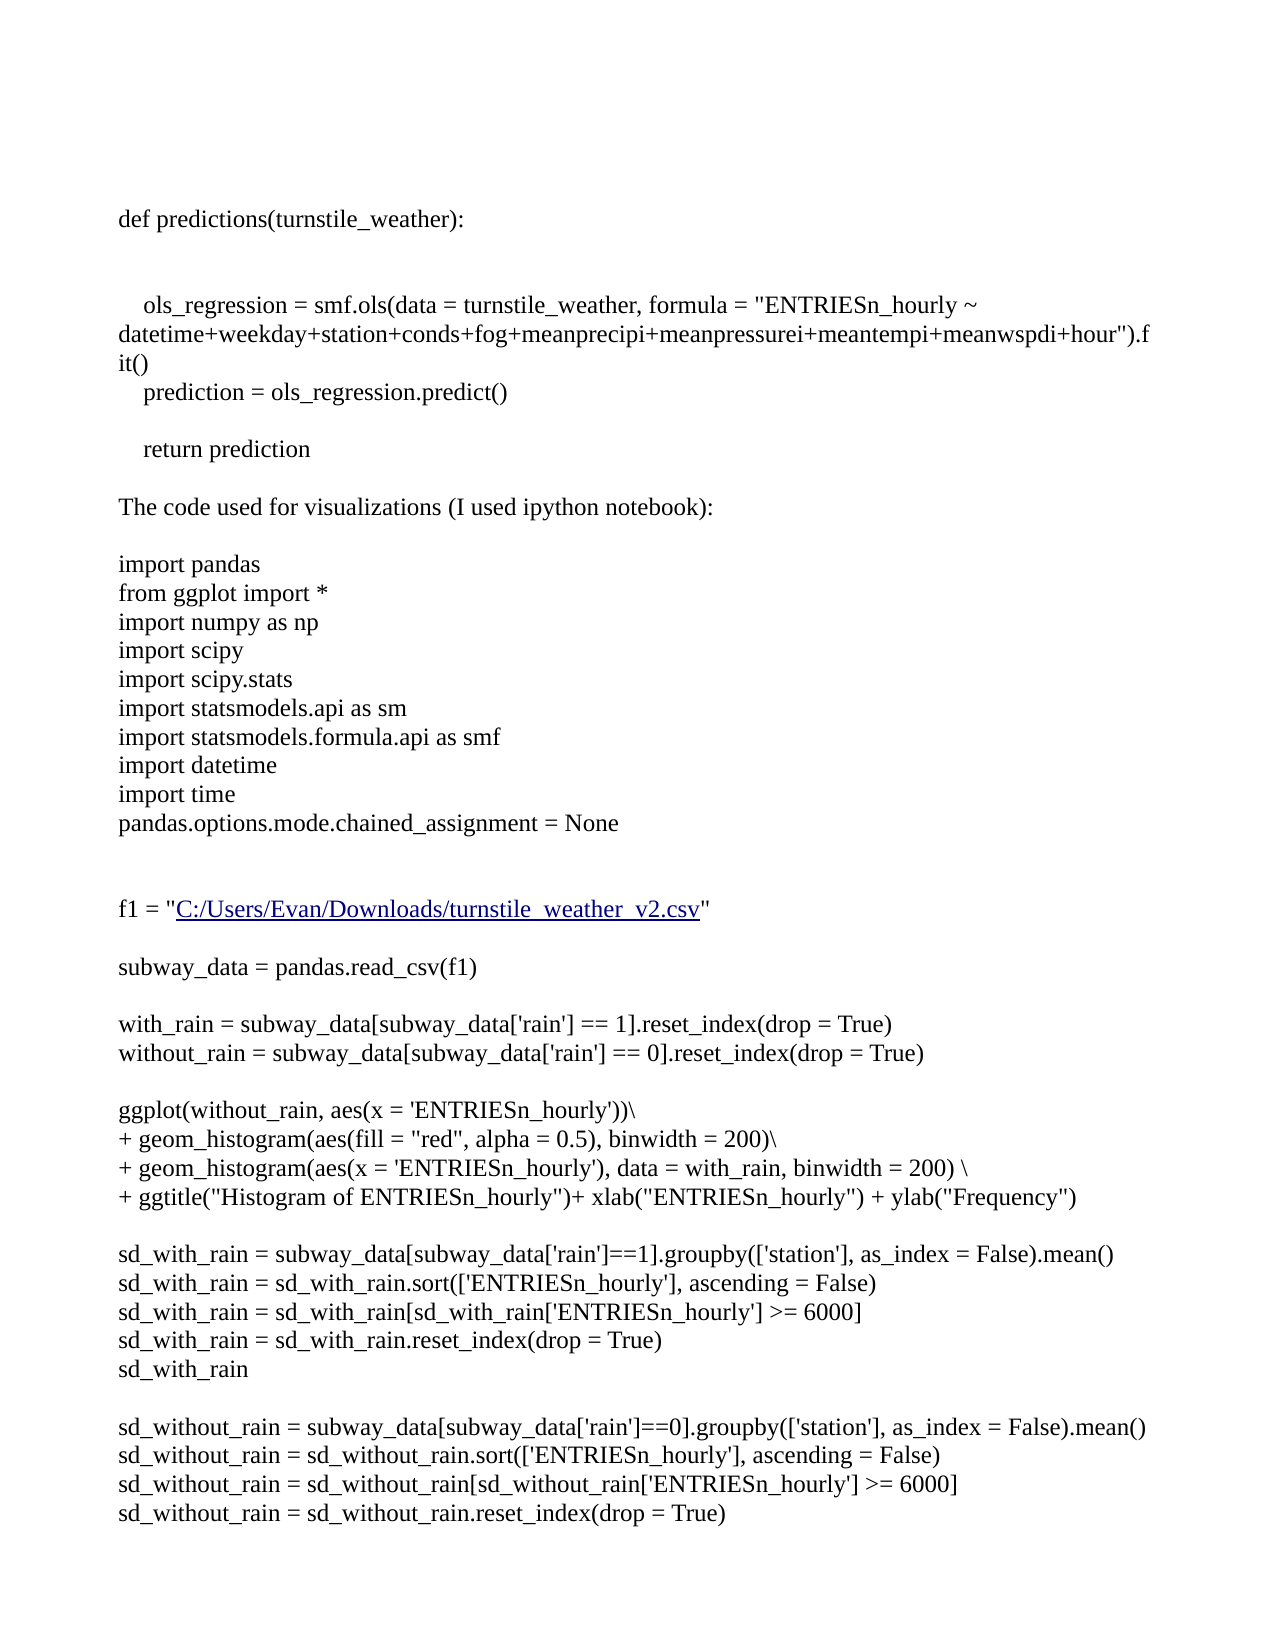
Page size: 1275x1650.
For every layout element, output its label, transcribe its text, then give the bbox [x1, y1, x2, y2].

text prediction = ols_regression.predict() [118, 377, 1157, 406]
text def predictions(turnstile_weather): [118, 204, 1157, 233]
text ggplot(without_rain, aes(x = 'ENTRIESn_hourly'))\ [118, 1096, 1157, 1124]
text + ggtitle("Histogram of ENTRIESn_hourly")+ xlab("ENTRIESn_hourly") + ylab("Frequency") sd_with_rain = subway_data[subway_data['rain']==1].groupby(['station'], as_index = False).mean() sd_with_rain = sd_with_rain.sort(['ENTRIESn_hourly'], ascending = False) sd_with_rain = sd_with_rain[sd_with_rain['ENTRIESn_hourly'] >= 6000] sd_with_rain = sd_with_rain.reset_index(drop = True) sd_with_rain sd_without_rain = subway_data[subway_data['rain']==0].groupby(['station'], as_index = False).mean() sd_without_rain = sd_without_rain.sort(['ENTRIESn_hourly'], ascending = False) sd_without_rain = sd_without_rain[sd_without_rain['ENTRIESn_hourly'] >= 6000] sd_without_rain = sd_without_rain.reset_index(drop = True) [118, 1182, 1157, 1527]
text import pandas from ggplot import * import numpy as np import scipy import scipy.stats import statsmodels.api as sm import statsmodels.formula.api as smf import datetime import time pandas.options.mode.chained_assignment = None f1 = "C:/Users/Evan/Downloads/turnstile_weather_v2.csv" subway_data = pandas.read_csv(f1) [118, 549, 1157, 981]
text with_rain = subway_data[subway_data['rain'] == 1].reset_index(drop = True) [118, 1009, 1157, 1038]
text ols_regression = smf.ols(data = turnstile_weather, formula = "ENTRIESn_hourly ~ datetime+weekday+station+conds+fog+meanprecipi+meanpressurei+meantempi+meanwspdi+hour").fit() [118, 291, 1157, 377]
text without_rain = subway_data[subway_data['rain'] == 0].reset_index(drop = True) [118, 1038, 1157, 1067]
text + geom_histogram(aes(fill = "red", alpha = 0.5), binwidth = 200)\ [118, 1124, 1157, 1153]
text The code used for visualizations (I used ipython notebook): [118, 492, 1157, 521]
text + geom_histogram(aes(x = 'ENTRIESn_hourly'), data = with_rain, binwidth = 200) \ [118, 1153, 1157, 1182]
text return prediction [118, 434, 1157, 463]
